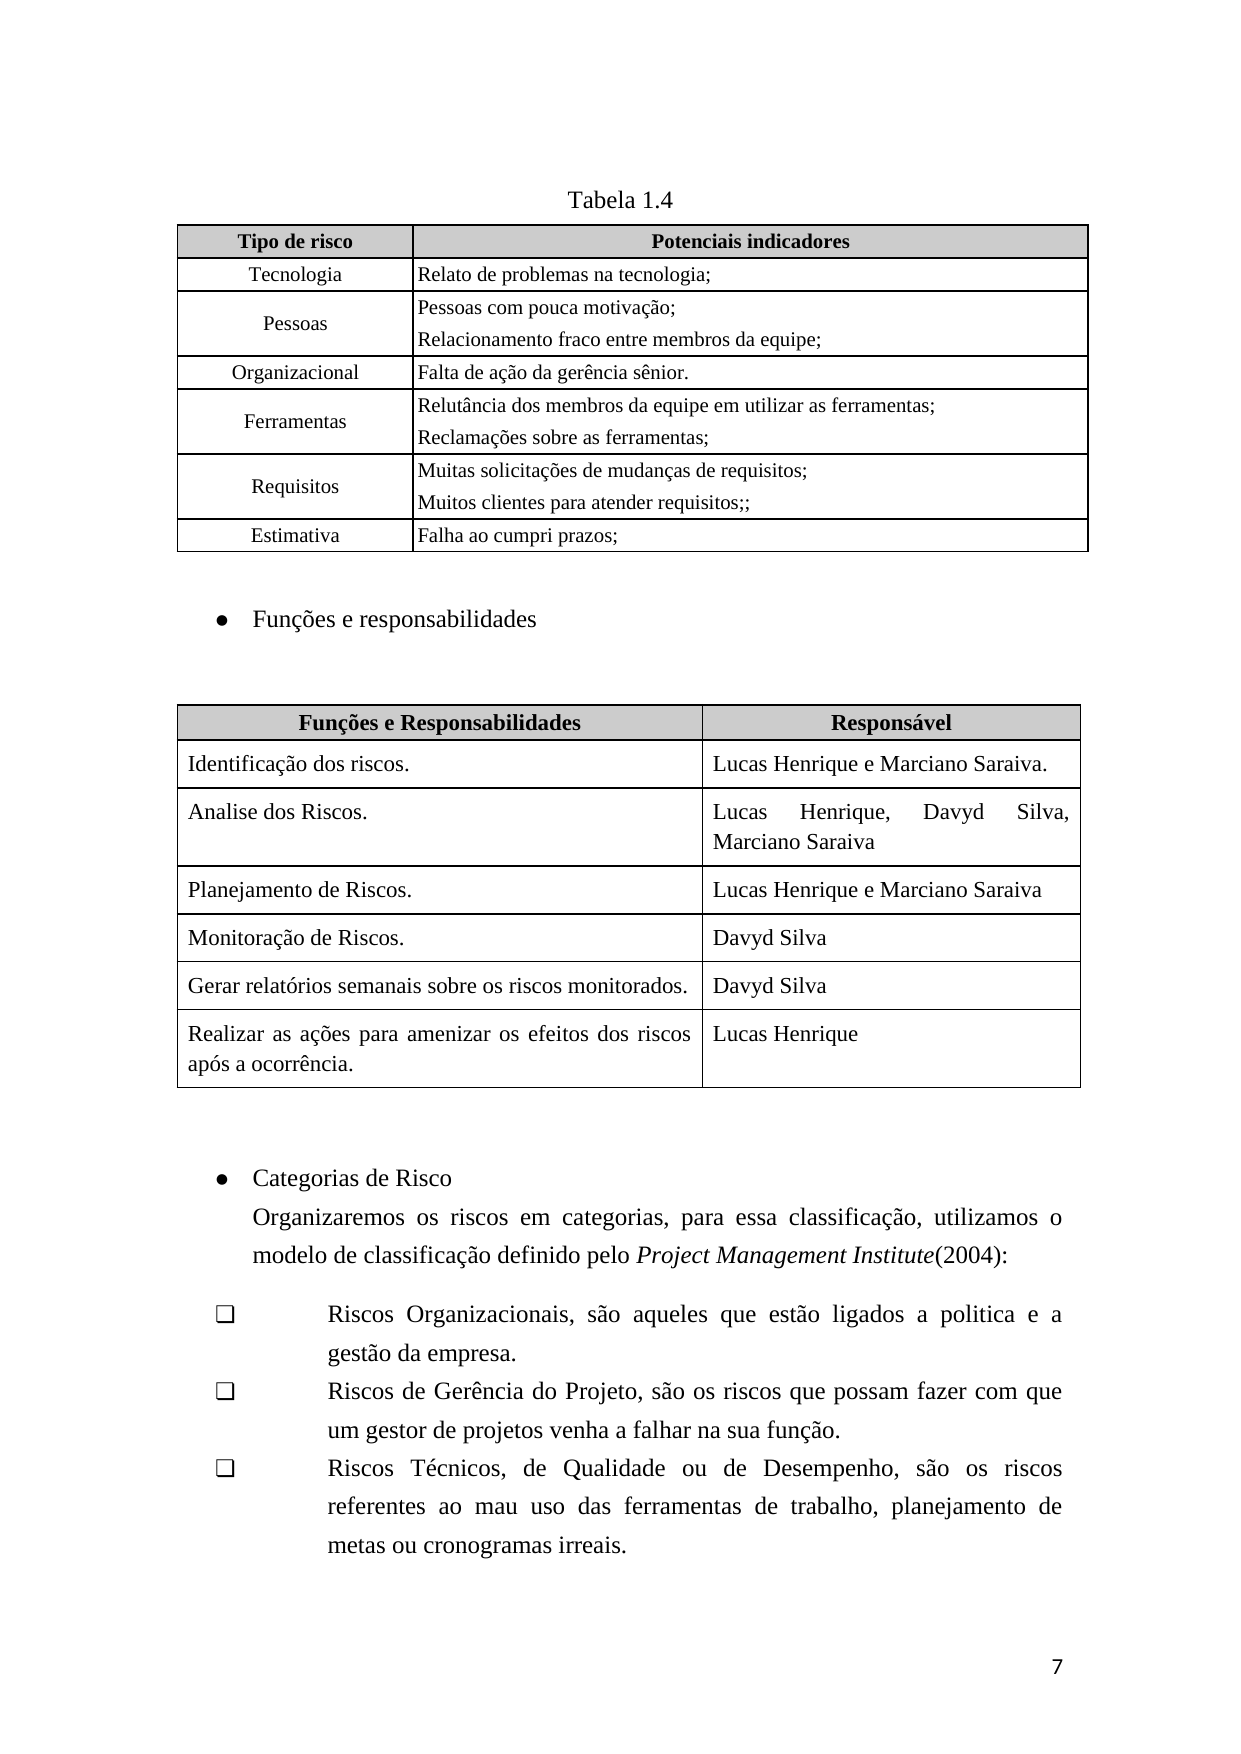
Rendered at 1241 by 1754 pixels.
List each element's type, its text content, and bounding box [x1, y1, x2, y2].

table_cell Pessoas com pouca motivação; Relacionamento fraco entre membros da equipe; [414, 292, 1087, 355]
table_cell Davyd Silva [703, 962, 1080, 1009]
table_header Tipo de risco [178, 226, 412, 257]
table_cell Realizar as ações para amenizar os efeitos dos riscos após a ocorrência. [178, 1010, 702, 1087]
table_cell Falha ao cumpri prazos; [414, 520, 1087, 551]
table_cell Analise dos Riscos. [178, 789, 702, 865]
list Categorias de Risco [215, 1164, 1063, 1192]
table_cell Relutância dos membros da equipe em utilizar as ferramentas; Reclamações sobre as ferramentas; [414, 390, 1087, 453]
table_cell Lucas Henrique e Marciano Saraiva. [703, 741, 1080, 787]
table_header Responsável [703, 706, 1080, 739]
table_header Potenciais indicadores [414, 226, 1087, 257]
list Riscos Organizacionais, são aqueles que estão ligados a politica e a gestão da empresa. [215, 1300, 1063, 1367]
list Riscos de Gerência do Projeto, são os riscos que possam fazer com que um gestor de projetos venha a falhar na sua função. [215, 1377, 1063, 1443]
table_cell Organizacional [178, 357, 412, 388]
table_cell Lucas Henrique, Davyd Silva, Marciano Saraiva [703, 789, 1080, 865]
table_cell Gerar relatórios semanais sobre os riscos monitorados. [178, 962, 702, 1009]
table_cell Lucas Henrique [703, 1010, 1080, 1087]
list Riscos Técnicos, de Qualidade ou de Desempenho, são os riscos referentes ao mau uso das ferramentas de trabalho, planejamento de metas ou cronogramas irreais. [215, 1454, 1063, 1558]
table_cell Monitoração de Riscos. [178, 915, 702, 961]
table_cell Planejamento de Riscos. [178, 867, 702, 913]
table_cell Pessoas [178, 292, 412, 355]
table_cell Falta de ação da gerência sênior. [414, 357, 1087, 388]
table_cell Requisitos [178, 455, 412, 518]
table_cell Muitas solicitações de mudanças de requisitos; Muitos clientes para atender requisitos;; [414, 455, 1087, 518]
table_cell Relato de problemas na tecnologia; [414, 259, 1087, 290]
table_header Funções e Responsabilidades [178, 706, 702, 739]
table_cell Davyd Silva [703, 915, 1080, 961]
text Tabela 1.4 [177, 186, 1063, 213]
table_cell Estimativa [178, 520, 412, 551]
table_cell Identificação dos riscos. [178, 741, 702, 787]
list Funções e responsabilidades [215, 605, 1063, 633]
text Organizaremos os riscos em categorias, para essa classificação, utilizamos o modelo de classificação definido pelo Project Management Institute(2004): [252, 1203, 1063, 1269]
table_cell Tecnologia [178, 259, 412, 290]
table_cell Lucas Henrique e Marciano Saraiva [703, 867, 1080, 913]
table_cell Ferramentas [178, 390, 412, 453]
